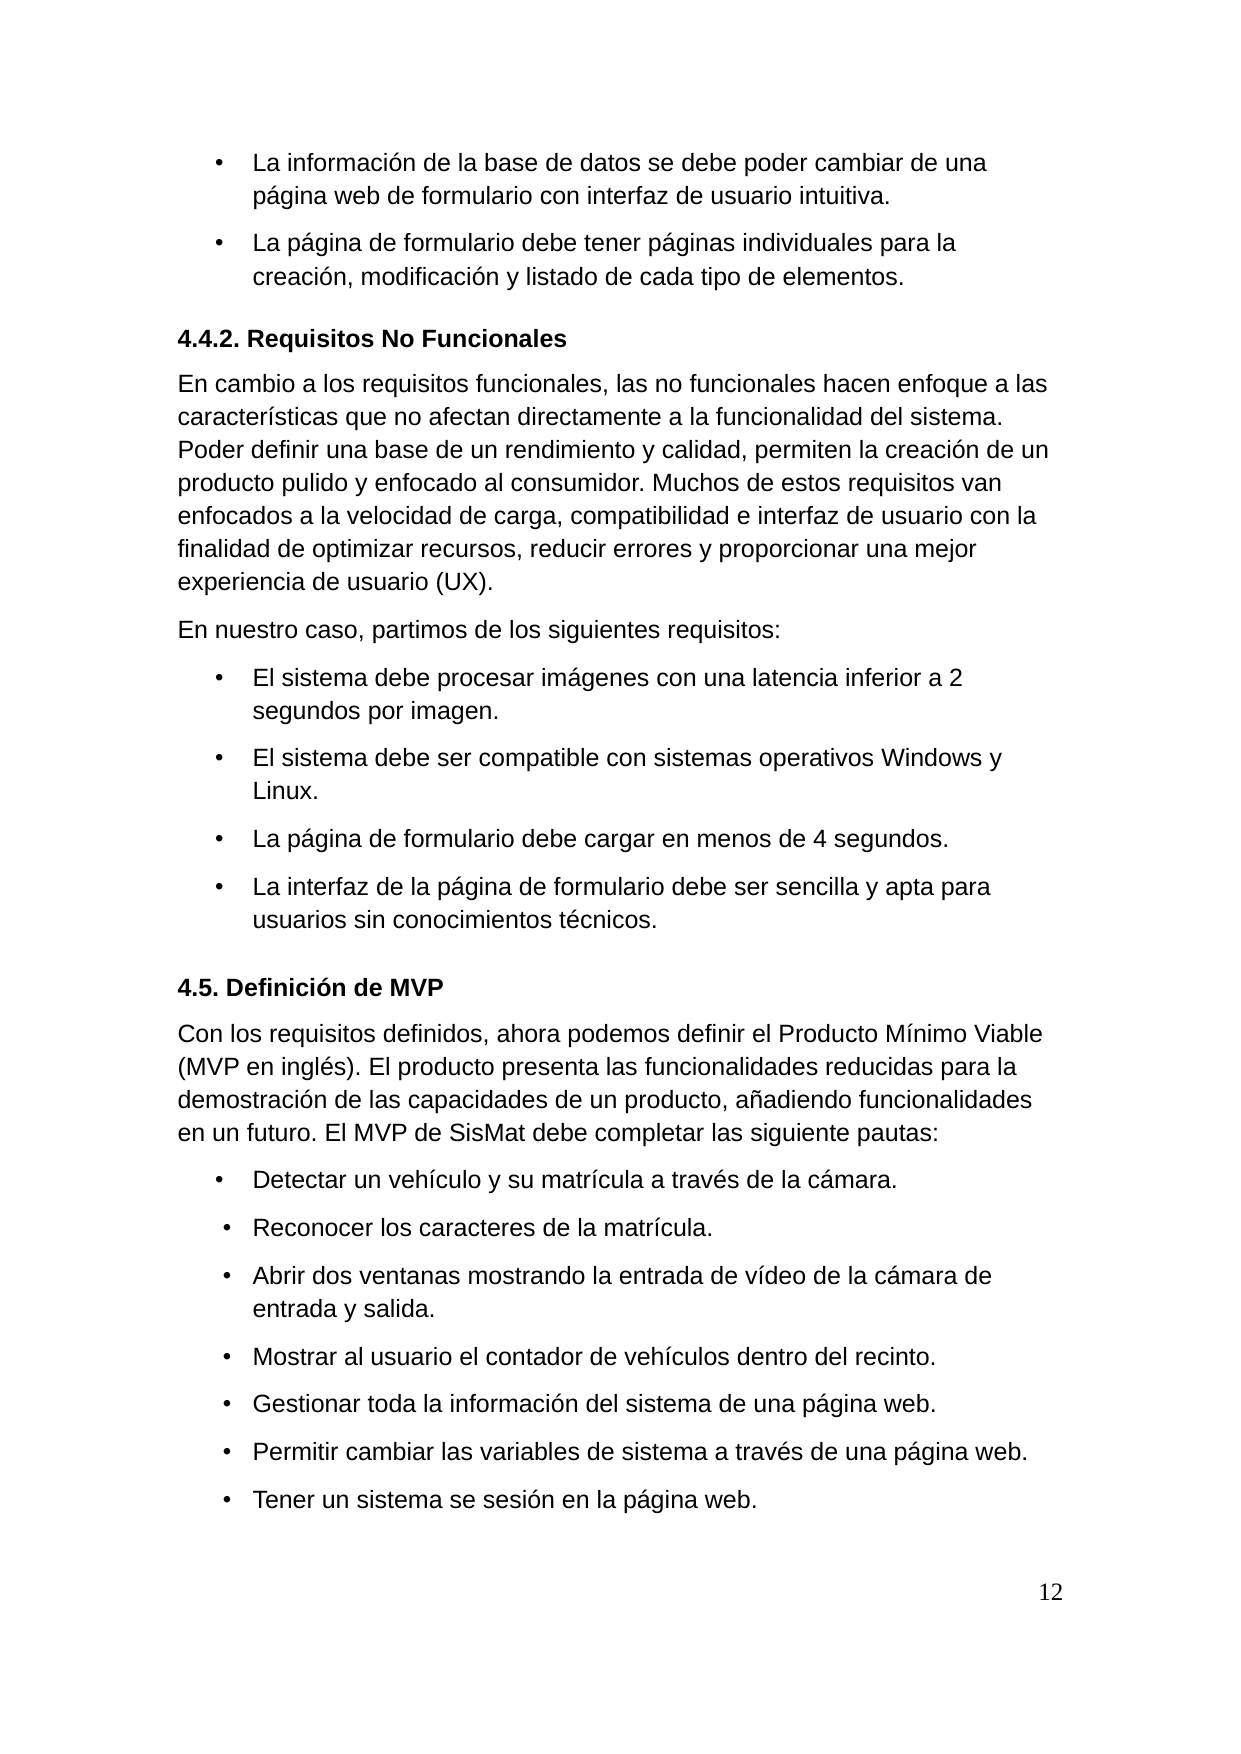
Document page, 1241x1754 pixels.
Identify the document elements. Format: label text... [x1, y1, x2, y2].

subtitle 4.5. Definición de MVP [177, 973, 1063, 1002]
list Tener un sistema se sesión en la página web. [223, 1485, 1063, 1513]
list Gestionar toda la información del sistema de una página web. [223, 1389, 1063, 1418]
list La página de formulario debe cargar en menos de 4 segundos. [215, 824, 1063, 853]
list La información de la base de datos se debe poder cambiar de una página web de formulario con interfaz de usuario intuitiva. [215, 148, 1063, 209]
text En cambio a los requisitos funcionales, las no funcionales hacen enfoque a las características que no afectan directamente a la funcionalidad del sistema. Poder definir una base de un rendimiento y calidad, permiten la creación de un producto pulido y enfocado al consumidor. Muchos de estos requisitos van enfocados a la velocidad de carga, compatibilidad e interfaz de usuario con la finalidad de optimizar recursos, reducir errores y proporcionar una mejor experiencia de usuario (UX). [177, 369, 1063, 596]
text En nuestro caso, partimos de los siguientes requisitos: [177, 615, 1063, 644]
list Detectar un vehículo y su matrícula a través de la cámara. [215, 1165, 1063, 1194]
text Con los requisitos definidos, ahora podemos definir el Producto Mínimo Viable (MVP en inglés). El producto presenta las funcionalidades reducidas para la demostración de las capacidades de un producto, añadiendo funcionalidades en un futuro. El MVP de SisMat debe completar las siguiente pautas: [177, 1019, 1063, 1147]
list La página de formulario debe tener páginas individuales para la creación, modificación y listado de cada tipo de elementos. [215, 228, 1063, 290]
list Permitir cambiar las variables de sistema a través de una página web. [223, 1437, 1063, 1466]
list El sistema debe ser compatible con sistemas operativos Windows y Linux. [215, 743, 1063, 805]
subtitle 4.4.2. Requisitos No Funcionales [177, 324, 1063, 352]
list La interfaz de la página de formulario debe ser sencilla y apta para usuarios sin conocimientos técnicos. [215, 872, 1063, 933]
list Abrir dos ventanas mostrando la entrada de vídeo de la cámara de entrada y salida. [223, 1261, 1063, 1323]
list Reconocer los caracteres de la matrícula. [223, 1213, 1063, 1242]
list El sistema debe procesar imágenes con una latencia inferior a 2 segundos por imagen. [215, 662, 1063, 724]
list Mostrar al usuario el contador de vehículos dentro del recinto. [223, 1342, 1063, 1370]
